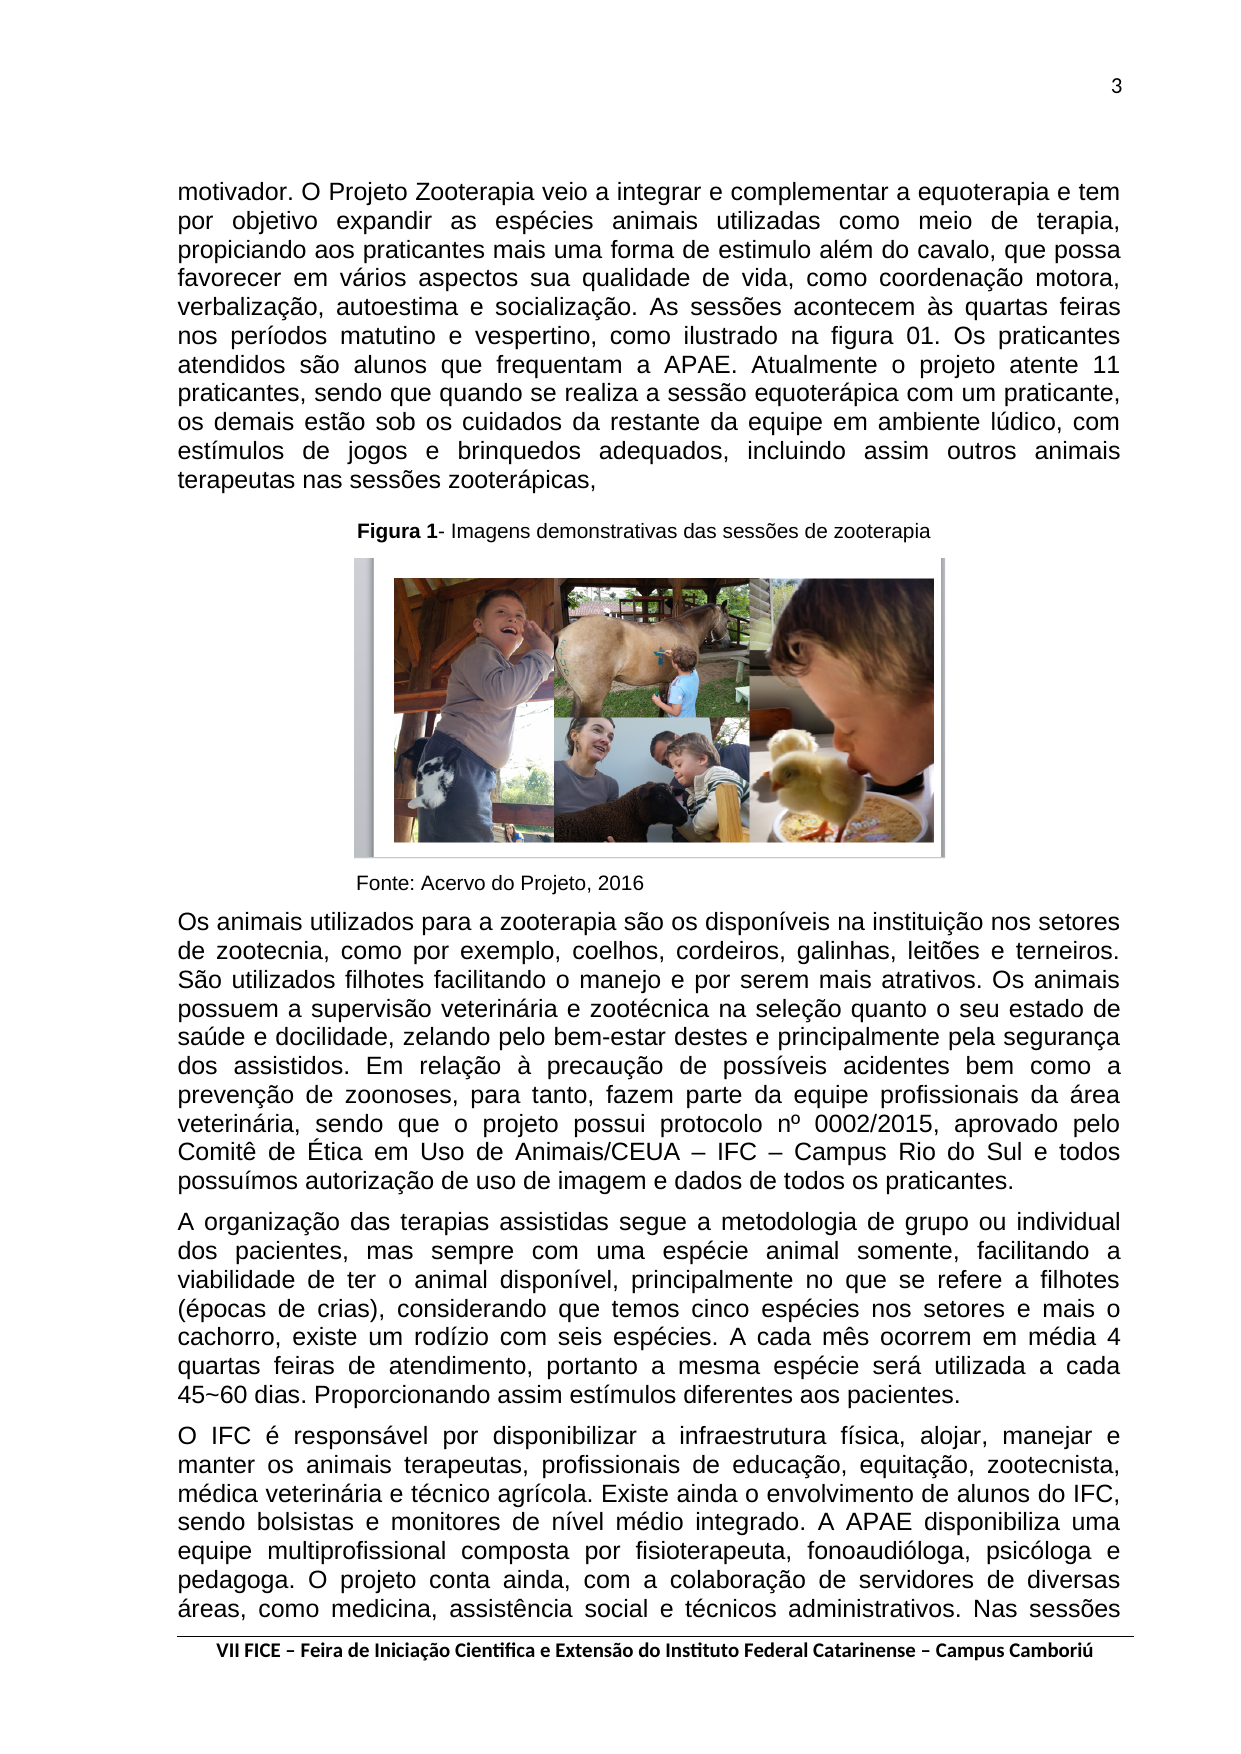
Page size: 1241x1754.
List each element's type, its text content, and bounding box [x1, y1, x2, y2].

text A organização das terapias assistidas segue a metodologia de grupo ou individual dos pacientes, mas sempre com uma espécie animal somente, facilitando a viabilidade de ter o animal disponível, principalmente no que se refere a filhotes (épocas de crias), considerando que temos cinco espécies nos setores e mais o cachorro, existe um rodízio com seis espécies. A cada mês ocorrem em média 4 quartas feiras de atendimento, portanto a mesma espécie será utilizada a cada 45~60 dias. Proporcionando assim estímulos diferentes aos pacientes. [177, 1207, 1122, 1409]
text motivador. O Projeto Zooterapia veio a integrar e complementar a equoterapia e tem por objetivo expandir as espécies animais utilizadas como meio de terapia, propiciando aos praticantes mais uma forma de estimulo além do cavalo, que possa favorecer em vários aspectos sua qualidade de vida, como coordenação motora, verbalização, autoestima e socialização. As sessões acontecem às quartas feiras nos períodos matutino e vespertino, como ilustrado na figura 01. Os praticantes atendidos são alunos que frequentam a APAE. Atualmente o projeto atente 11 praticantes, sendo que quando se realiza a sessão equoterápica com um praticante, os demais estão sob os cuidados da restante da equipe em ambiente lúdico, com estímulos de jogos e brinquedos adequados, incluindo assim outros animais terapeutas nas sessões zooterápicas, [177, 177, 1122, 493]
text Os animais utilizados para a zooterapia são os disponíveis na instituição nos setores de zootecnia, como por exemplo, coelhos, cordeiros, galinhas, leitões e terneiros. São utilizados filhotes facilitando o manejo e por serem mais atrativos. Os animais possuem a supervisão veterinária e zootécnica na seleção quanto o seu estado de saúde e docilidade, zelando pelo bem-estar destes e principalmente pela segurança dos assistidos. Em relação à precaução de possíveis acidentes bem como a prevenção de zoonoses, para tanto, fazem parte da equipe profissionais da área veterinária, sendo que o projeto possui protocolo nº 0002/2015, aprovado pelo Comitê de Ética em Uso de Animais/CEUA – IFC – Campus Rio do Sul e todos possuímos autorização de uso de imagem e dados de todos os praticantes. [177, 907, 1122, 1195]
text Fonte: Acervo do Projeto, 2016 [177, 871, 1122, 895]
text O IFC é responsável por disponibilizar a infraestrutura física, alojar, manejar e manter os animais terapeutas, profissionais de educação, equitação, zootecnista, médica veterinária e técnico agrícola. Existe ainda o envolvimento de alunos do IFC, sendo bolsistas e monitores de nível médio integrado. A APAE disponibiliza uma equipe multiprofissional composta por fisioterapeuta, fonoaudióloga, psicóloga e pedagoga. O projeto conta ainda, com a colaboração de servidores de diversas áreas, como medicina, assistência social e técnicos administrativos. Nas sessões [177, 1421, 1122, 1622]
text Figura 1- Imagens demonstrativas das sessões de zooterapia [177, 518, 1122, 542]
